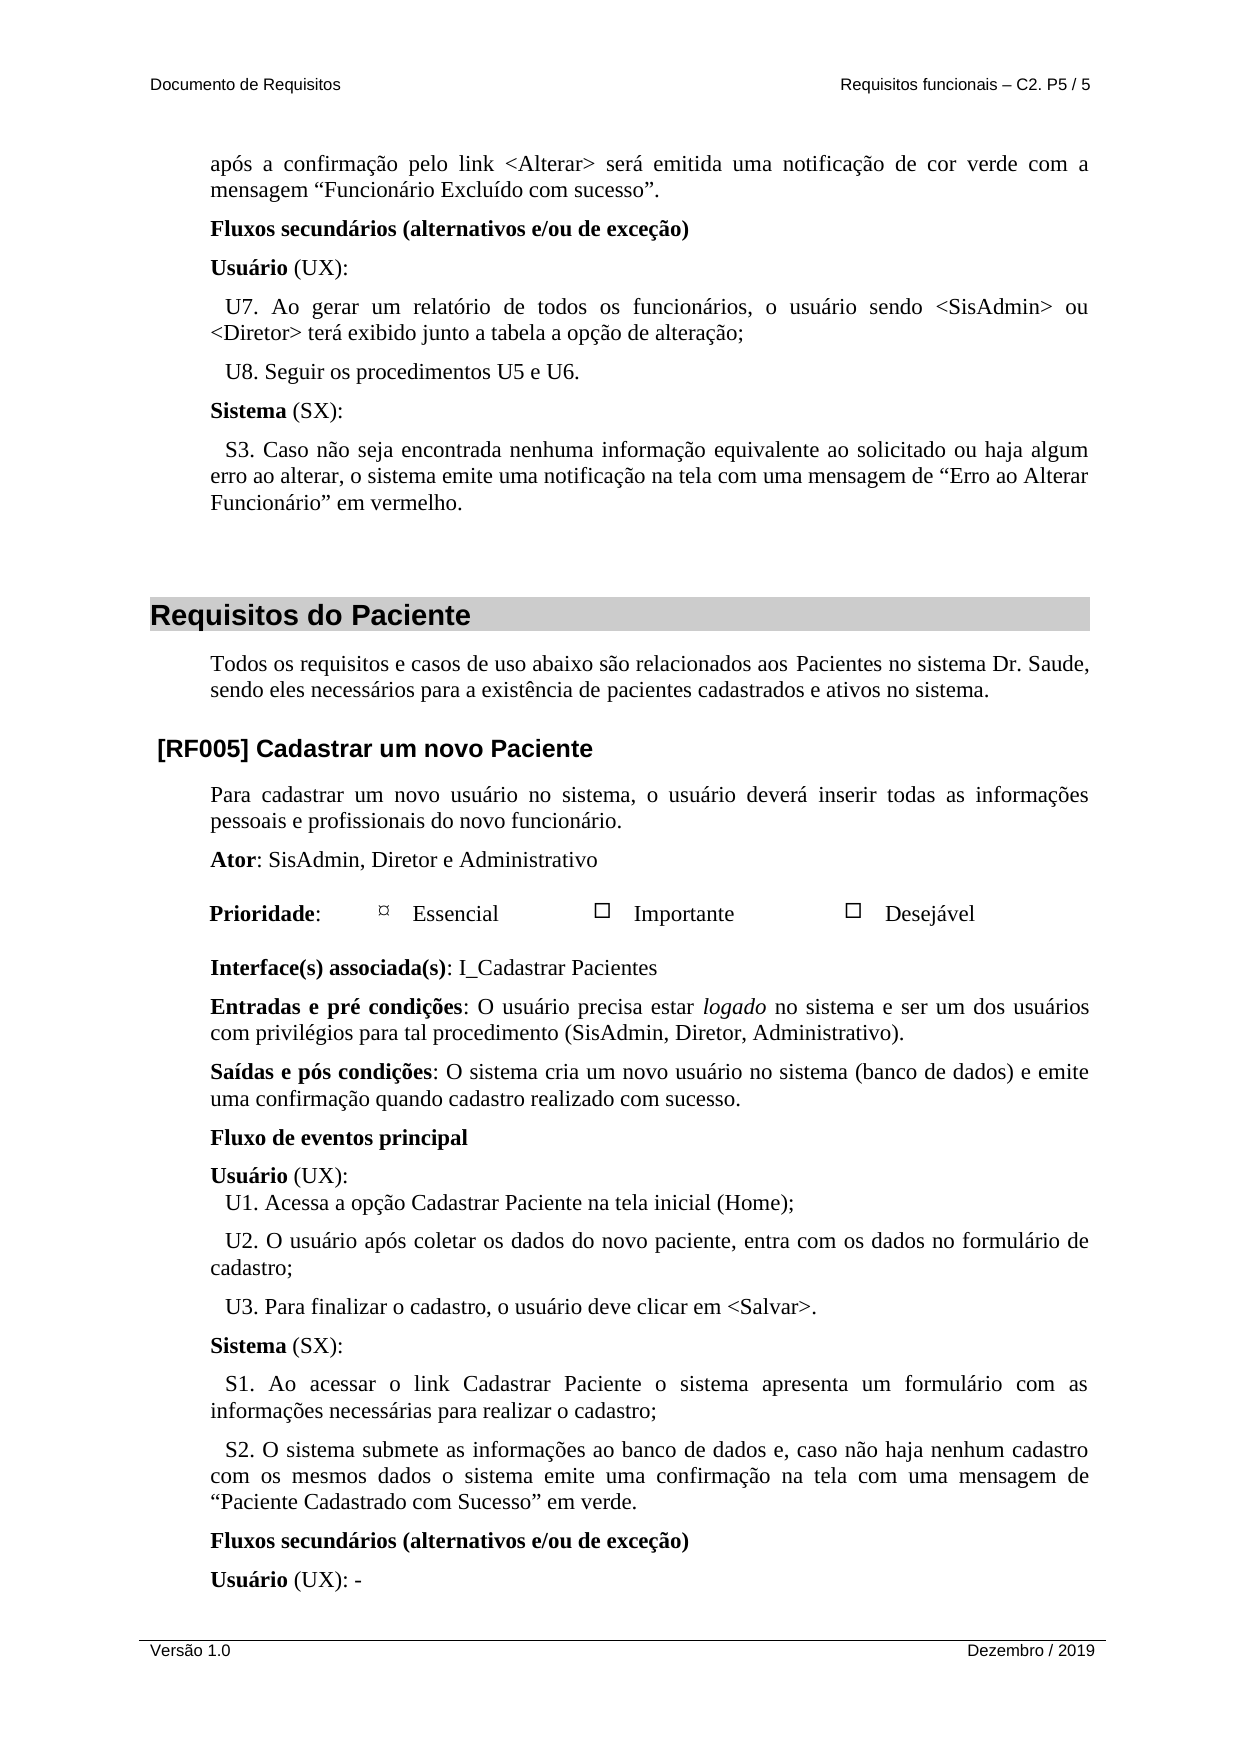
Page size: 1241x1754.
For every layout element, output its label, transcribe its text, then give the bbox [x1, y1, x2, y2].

text Usuário (UX): U1. Acessa a opção Cadastrar Paciente na tela inicial (Home); [210, 1162, 1090, 1215]
text Entradas e pré condições: O usuário precisa estar logado no sistema e ser um dos usuários com privilégios para tal procedimento (SisAdmin, Diretor, Administrativo). [210, 993, 1090, 1046]
text U3. Para finalizar o cadastro, o usuário deve clicar em <Salvar>. [210, 1293, 1090, 1319]
text Usuário (UX): [210, 254, 1090, 280]
text Sistema (SX): [210, 397, 1090, 423]
text [RF005] Cadastrar um novo Paciente [150, 734, 1090, 762]
table_header Essencial [401, 879, 578, 948]
text Fluxos secundários (alternativos e/ou de exceção) [210, 215, 1090, 242]
table_header x [357, 879, 401, 948]
table_header Desejável [874, 879, 1017, 948]
text Para cadastrar um novo usuário no sistema, o usuário deverá inserir todas as informações pessoais e profissionais do novo funcionário. [210, 781, 1090, 834]
text Usuário (UX): - [210, 1566, 1090, 1592]
text Interface(s) associada(s): I_Cadastrar Pacientes [210, 954, 1090, 981]
text Sistema (SX): [210, 1332, 1090, 1358]
text S2. O sistema submete as informações ao banco de dados e, caso não haja nenhum cadastro com os mesmos dados o sistema emite uma confirmação na tela com uma mensagem de “Paciente Cadastrado com Sucesso” em verde. [210, 1436, 1090, 1515]
table_header Prioridade: [194, 879, 357, 948]
text U7. Ao gerar um relatório de todos os funcionários, o usuário sendo <SisAdmin> ou <Diretor> terá exibido junto a tabela a opção de alteração; [210, 293, 1090, 346]
text Ator: SisAdmin, Diretor e Administrativo [210, 846, 1090, 873]
subtitle Requisitos do Paciente [150, 597, 1090, 631]
text S1. Ao acessar o link Cadastrar Paciente o sistema apresenta um formulário com as informações necessárias para realizar o cadastro; [210, 1371, 1090, 1423]
text S3. Caso não seja encontrada nenhuma informação equivalente ao solicitado ou haja algum erro ao alterar, o sistema emite uma notificação na tela com uma mensagem de “Erro ao Alterar Funcionário” em vermelho. [210, 436, 1090, 515]
table_header Importante [623, 879, 829, 948]
table_header  [578, 879, 622, 948]
text U8. Seguir os procedimentos U5 e U6. [210, 358, 1090, 384]
text Saídas e pós condições: O sistema cria um novo usuário no sistema (banco de dados) e emite uma confirmação quando cadastro realizado com sucesso. [210, 1058, 1090, 1111]
text U2. O usuário após coletar os dados do novo paciente, entra com os dados no formulário de cadastro; [210, 1228, 1090, 1280]
text Fluxo de eventos principal [210, 1123, 1090, 1150]
table_header  [829, 879, 873, 948]
text após a confirmação pelo link <Alterar> será emitida uma notificação de cor verde com a mensagem “Funcionário Excluído com sucesso”. [210, 150, 1090, 203]
text Todos os requisitos e casos de uso abaixo são relacionados aos Pacientes no sistema Dr. Saude, sendo eles necessários para a existência de pacientes cadastrados e ativos no sistema. [210, 650, 1090, 702]
text Fluxos secundários (alternativos e/ou de exceção) [210, 1527, 1090, 1554]
